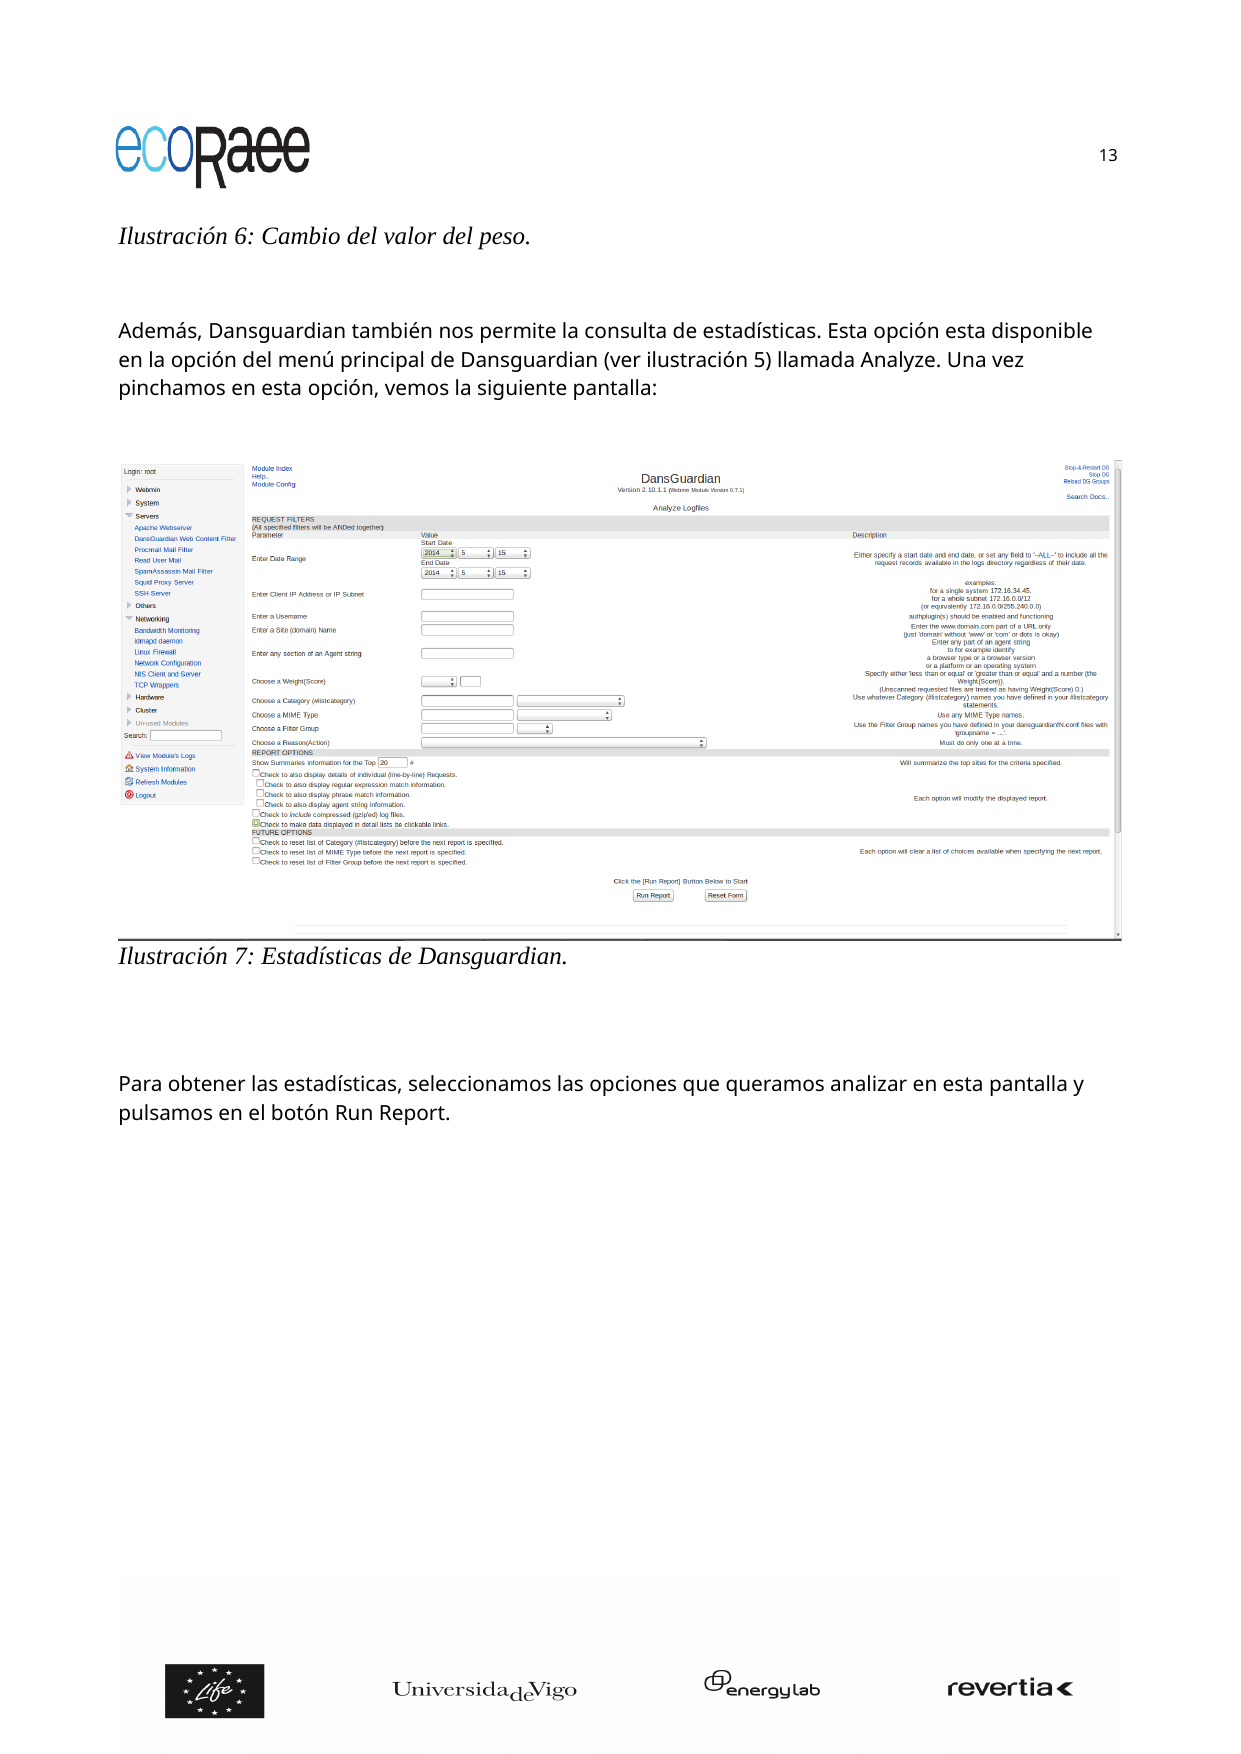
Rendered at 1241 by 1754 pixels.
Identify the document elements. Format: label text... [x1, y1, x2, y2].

text Ilustración 7: Estadísticas de Dansguardian. [118, 941, 1122, 969]
picture [118, 460, 1122, 941]
text Ilustración 6: Cambio del valor del peso. [118, 221, 1122, 250]
picture [114, 124, 311, 190]
text Para obtener las estadísticas, seleccionamos las opciones que queramos analizar en esta pantalla y pulsamos en el botón Run Report. [118, 1069, 1122, 1126]
picture [117, 1574, 1122, 1754]
text Además, Dansguardian también nos permite la consulta de estadísticas. Esta opción esta disponible en la opción del menú principal de Dansguardian (ver ilustración 5) llamada Analyze. Una vez pinchamos en esta opción, vemos la siguiente pantalla: [118, 316, 1122, 402]
